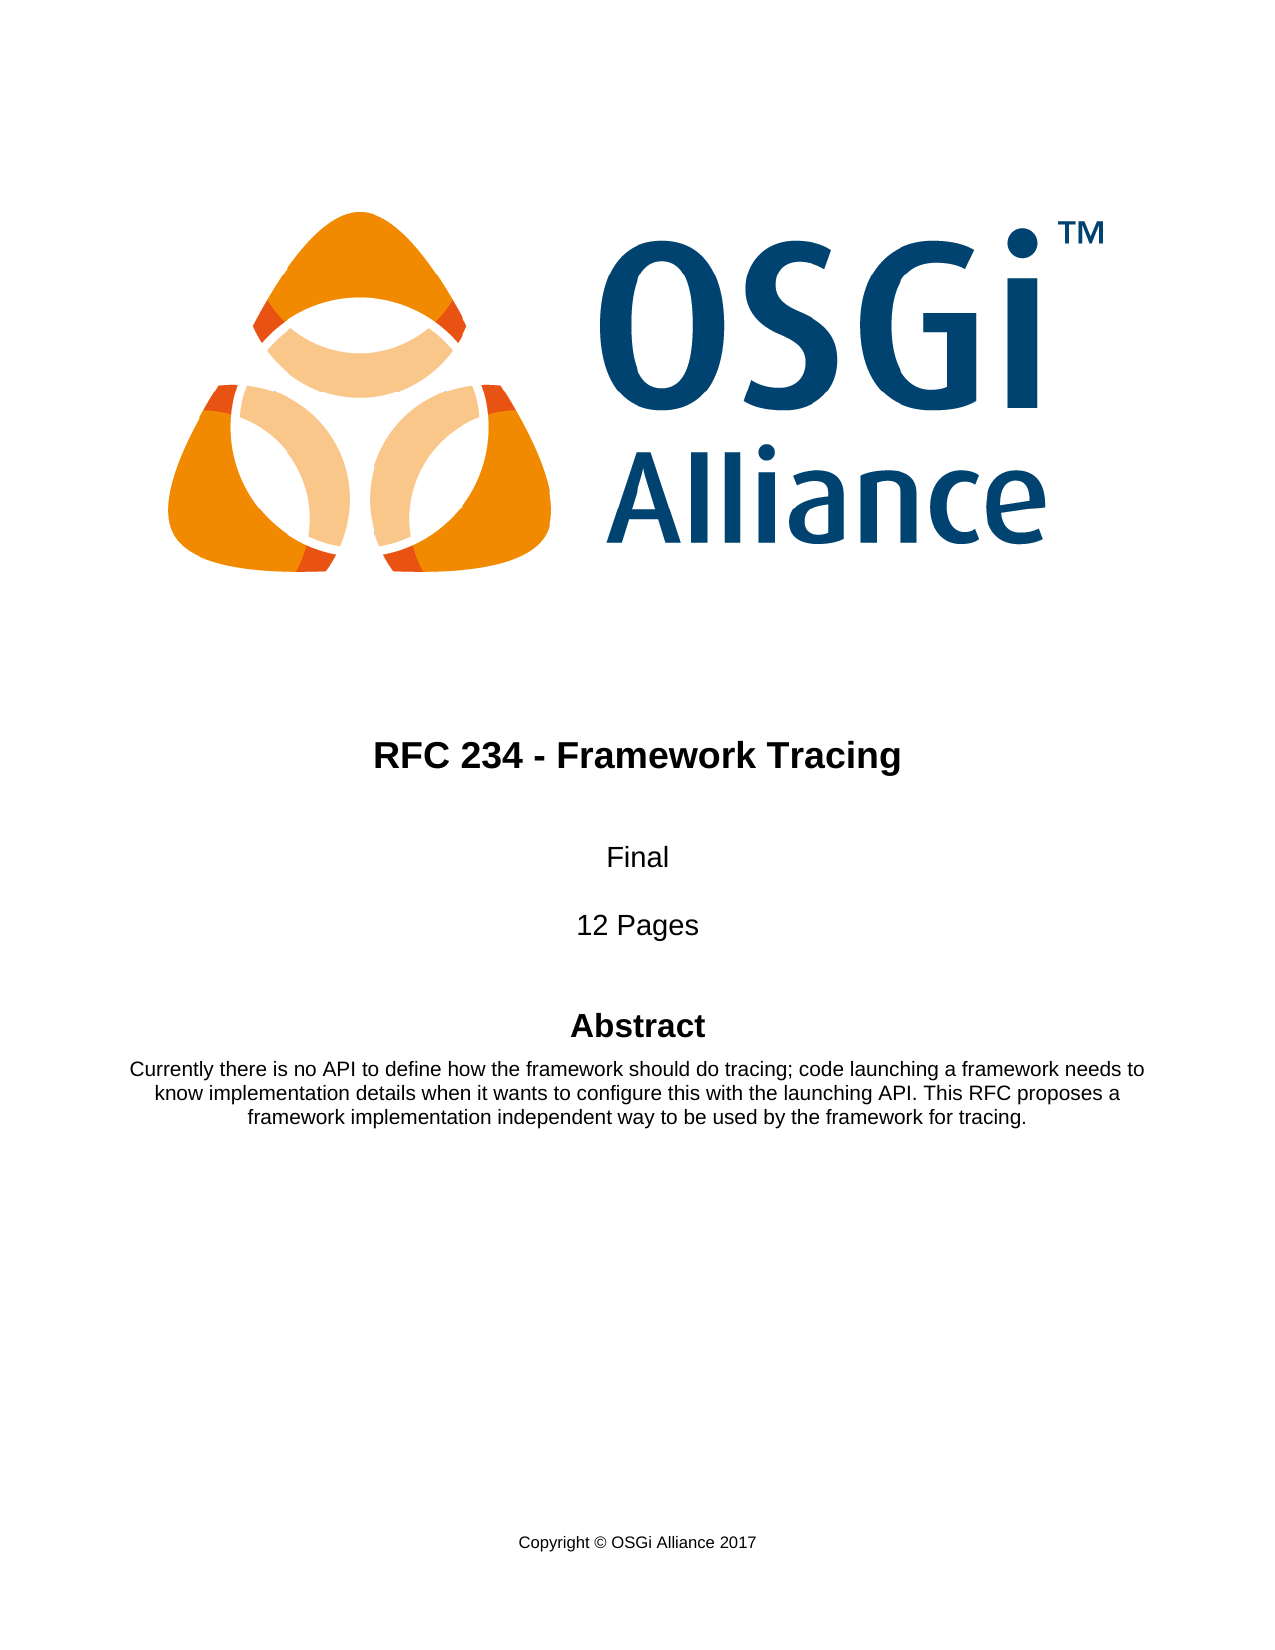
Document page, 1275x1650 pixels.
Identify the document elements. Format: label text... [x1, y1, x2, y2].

text Currently there is no API to define how the framework should do tracing; code launching a framework needs to know implementation details when it wants to configure this with the launching API. This RFC proposes a framework implementation independent way to be used by the framework for tracing. [112, 1057, 1162, 1128]
title Abstract [112, 1006, 1162, 1044]
picture [112, 158, 1163, 626]
title Final 12 Pages [112, 841, 1162, 941]
title RFC 234 - Framework Tracing [112, 733, 1162, 776]
